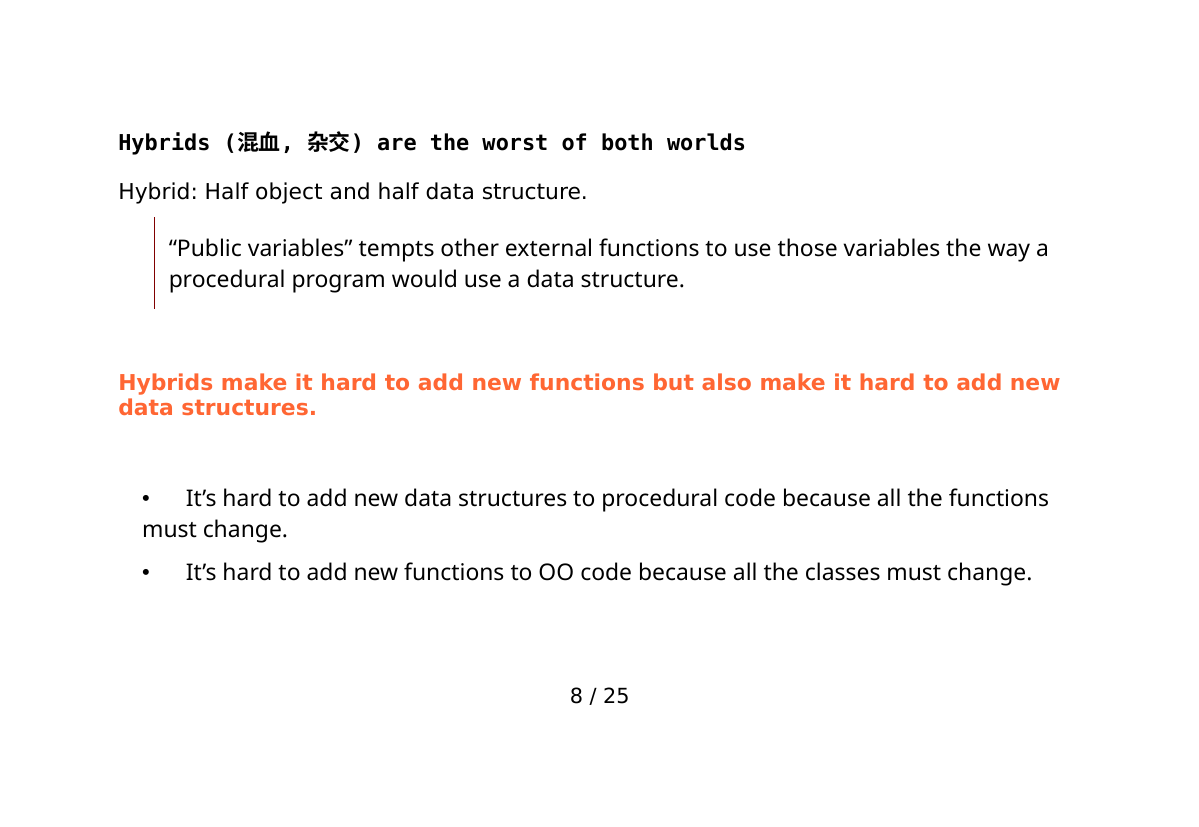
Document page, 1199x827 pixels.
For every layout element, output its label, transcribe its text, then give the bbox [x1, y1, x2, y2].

text Hybrids make it hard to add new functions but also make it hard to add new data structures. [118, 370, 1081, 421]
subtitle It’s hard to add new functions to OO code because all the classes must change. [142, 556, 1081, 587]
text Hybrid: Half object and half data structure. [118, 179, 1081, 205]
text “Public variables” tempts other external functions to use those variables the way a procedural program would use a data structure. [155, 217, 1081, 309]
subtitle It’s hard to add new data structures to procedural code because all the functions must change. [142, 482, 1081, 544]
title Hybrids (混血, 杂交) are the worst of both worlds [118, 130, 1081, 156]
